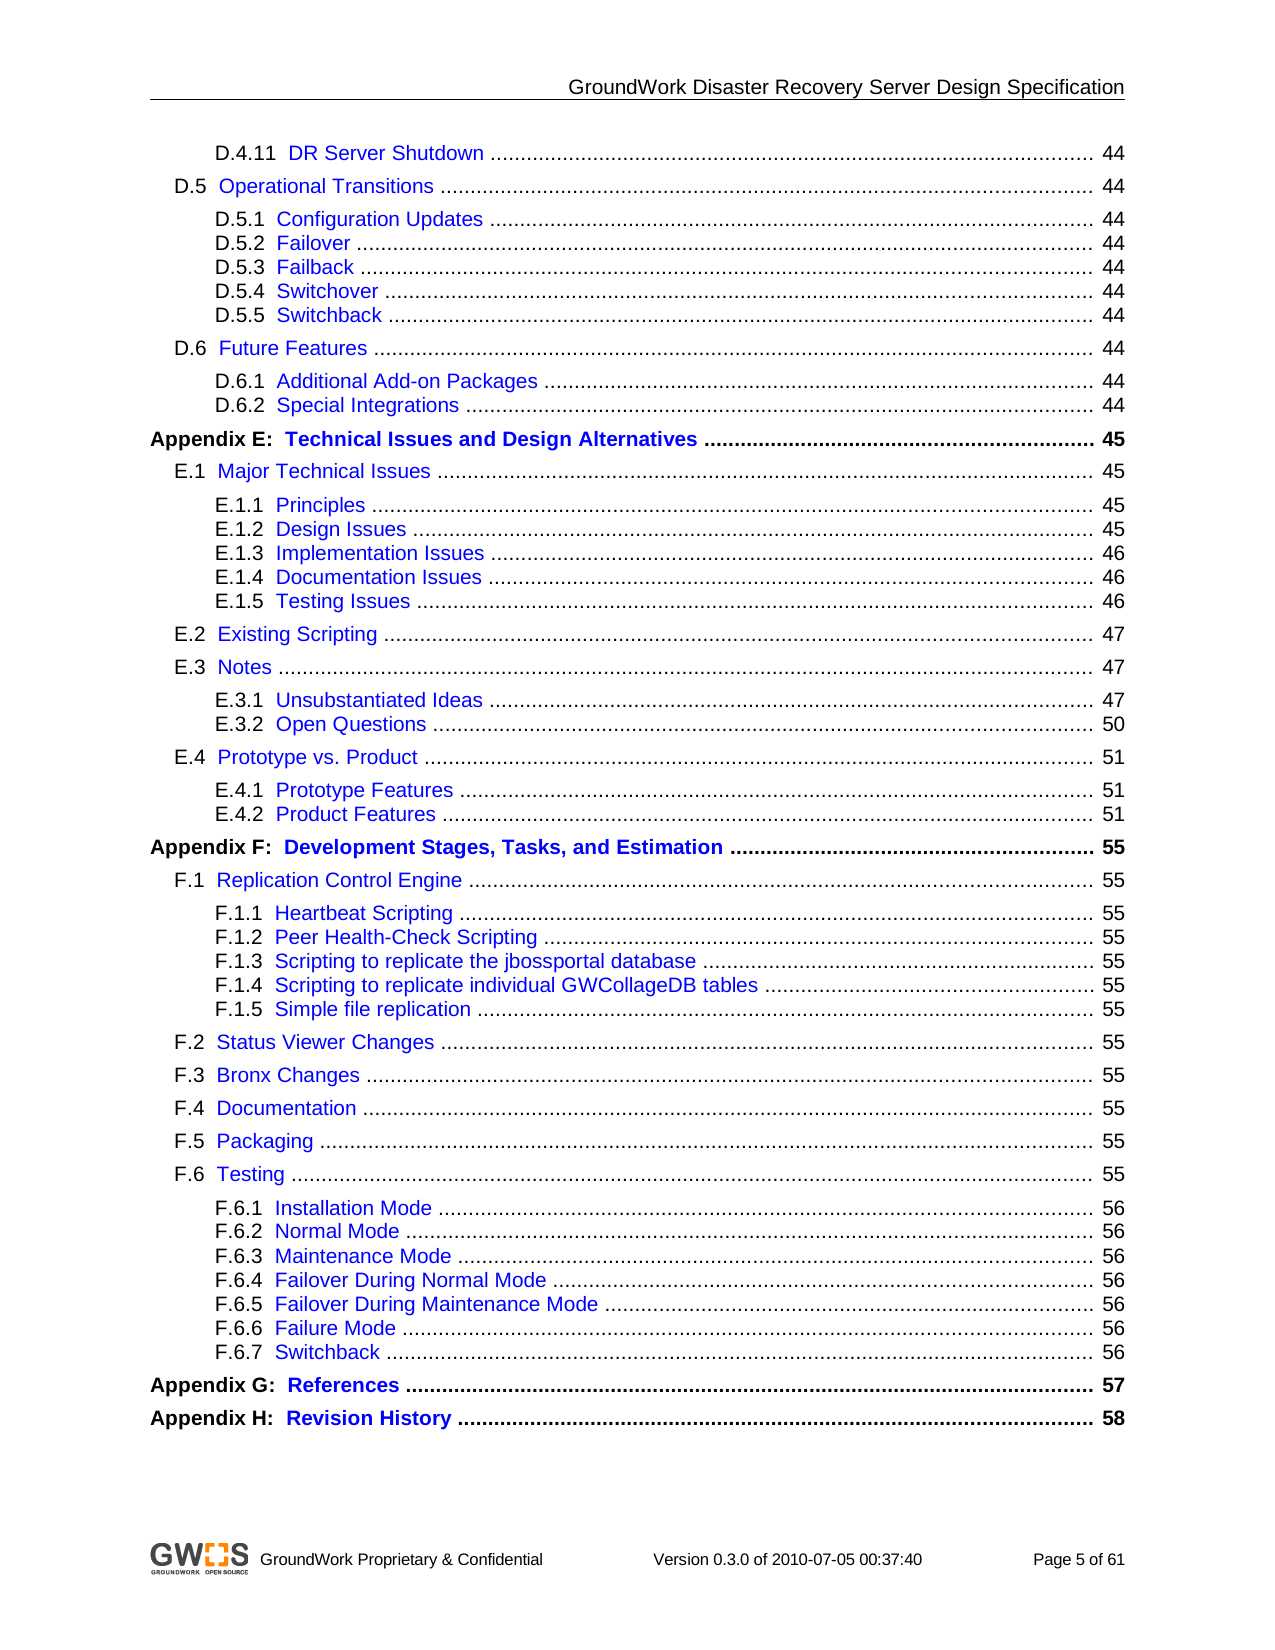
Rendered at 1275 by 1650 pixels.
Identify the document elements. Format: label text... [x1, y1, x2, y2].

picture [150, 1543, 248, 1575]
text E.1.3 Implementation Issues 46 [214, 541, 1125, 565]
text Appendix G: References 57 [150, 1373, 1125, 1397]
text F.6.3 Maintenance Mode 56 [214, 1243, 1125, 1268]
text D.6 Future Features 44 [174, 336, 1125, 360]
text F.1.1 Heartbeat Scripting 55 [214, 901, 1125, 925]
text F.2 Status Viewer Changes 55 [174, 1030, 1125, 1054]
text E.3.1 Unsubstantiated Ideas 47 [214, 688, 1125, 712]
text F.3 Bronx Changes 55 [174, 1063, 1125, 1087]
text F.6 Testing 55 [174, 1162, 1125, 1186]
text D.5.3 Failback 44 [214, 255, 1125, 279]
text D.4.11 DR Server Shutdown 44 [214, 141, 1125, 165]
text F.1.2 Peer Health-Check Scripting 55 [214, 925, 1125, 949]
text E.1 Major Technical Issues 45 [174, 459, 1125, 483]
text D.5.5 Switchback 44 [214, 303, 1125, 327]
text E.1.1 Principles 45 [214, 492, 1125, 517]
text F.4 Documentation 55 [174, 1096, 1125, 1120]
text F.6.6 Failure Mode 56 [214, 1316, 1125, 1340]
text Appendix F: Development Stages, Tasks, and Estimation 55 [150, 835, 1125, 859]
text F.6.4 Failover During Normal Mode 56 [214, 1268, 1125, 1292]
text E.4.1 Prototype Features 51 [214, 778, 1125, 802]
text D.6.2 Special Integrations 44 [214, 393, 1125, 417]
text F.5 Packaging 55 [174, 1129, 1125, 1153]
text D.5 Operational Transitions 44 [174, 174, 1125, 198]
text F.1.4 Scripting to replicate individual GWCollageDB tables 55 [214, 973, 1125, 997]
text E.3 Notes 47 [174, 655, 1125, 679]
text E.2 Existing Scripting 47 [174, 622, 1125, 646]
text F.1 Replication Control Engine 55 [174, 868, 1125, 892]
text E.4 Prototype vs. Product 51 [174, 745, 1125, 769]
text D.5.2 Failover 44 [214, 231, 1125, 255]
text E.1.2 Design Issues 45 [214, 517, 1125, 541]
text D.5.1 Configuration Updates 44 [214, 207, 1125, 231]
text E.1.5 Testing Issues 46 [214, 589, 1125, 613]
text Appendix E: Technical Issues and Design Alternatives 45 [150, 426, 1125, 451]
text F.6.2 Normal Mode 56 [214, 1219, 1125, 1243]
text E.4.2 Product Features 51 [214, 802, 1125, 826]
text F.1.3 Scripting to replicate the jbossportal database 55 [214, 949, 1125, 973]
text F.6.1 Installation Mode 56 [214, 1195, 1125, 1219]
text F.1.5 Simple file replication 55 [214, 997, 1125, 1021]
text E.3.2 Open Questions 50 [214, 712, 1125, 736]
text Appendix H: Revision History 58 [150, 1406, 1125, 1430]
text F.6.7 Switchback 56 [214, 1340, 1125, 1364]
text D.6.1 Additional Add-on Packages 44 [214, 369, 1125, 393]
text D.5.4 Switchover 44 [214, 279, 1125, 303]
text E.1.4 Documentation Issues 46 [214, 565, 1125, 589]
text F.6.5 Failover During Maintenance Mode 56 [214, 1292, 1125, 1316]
